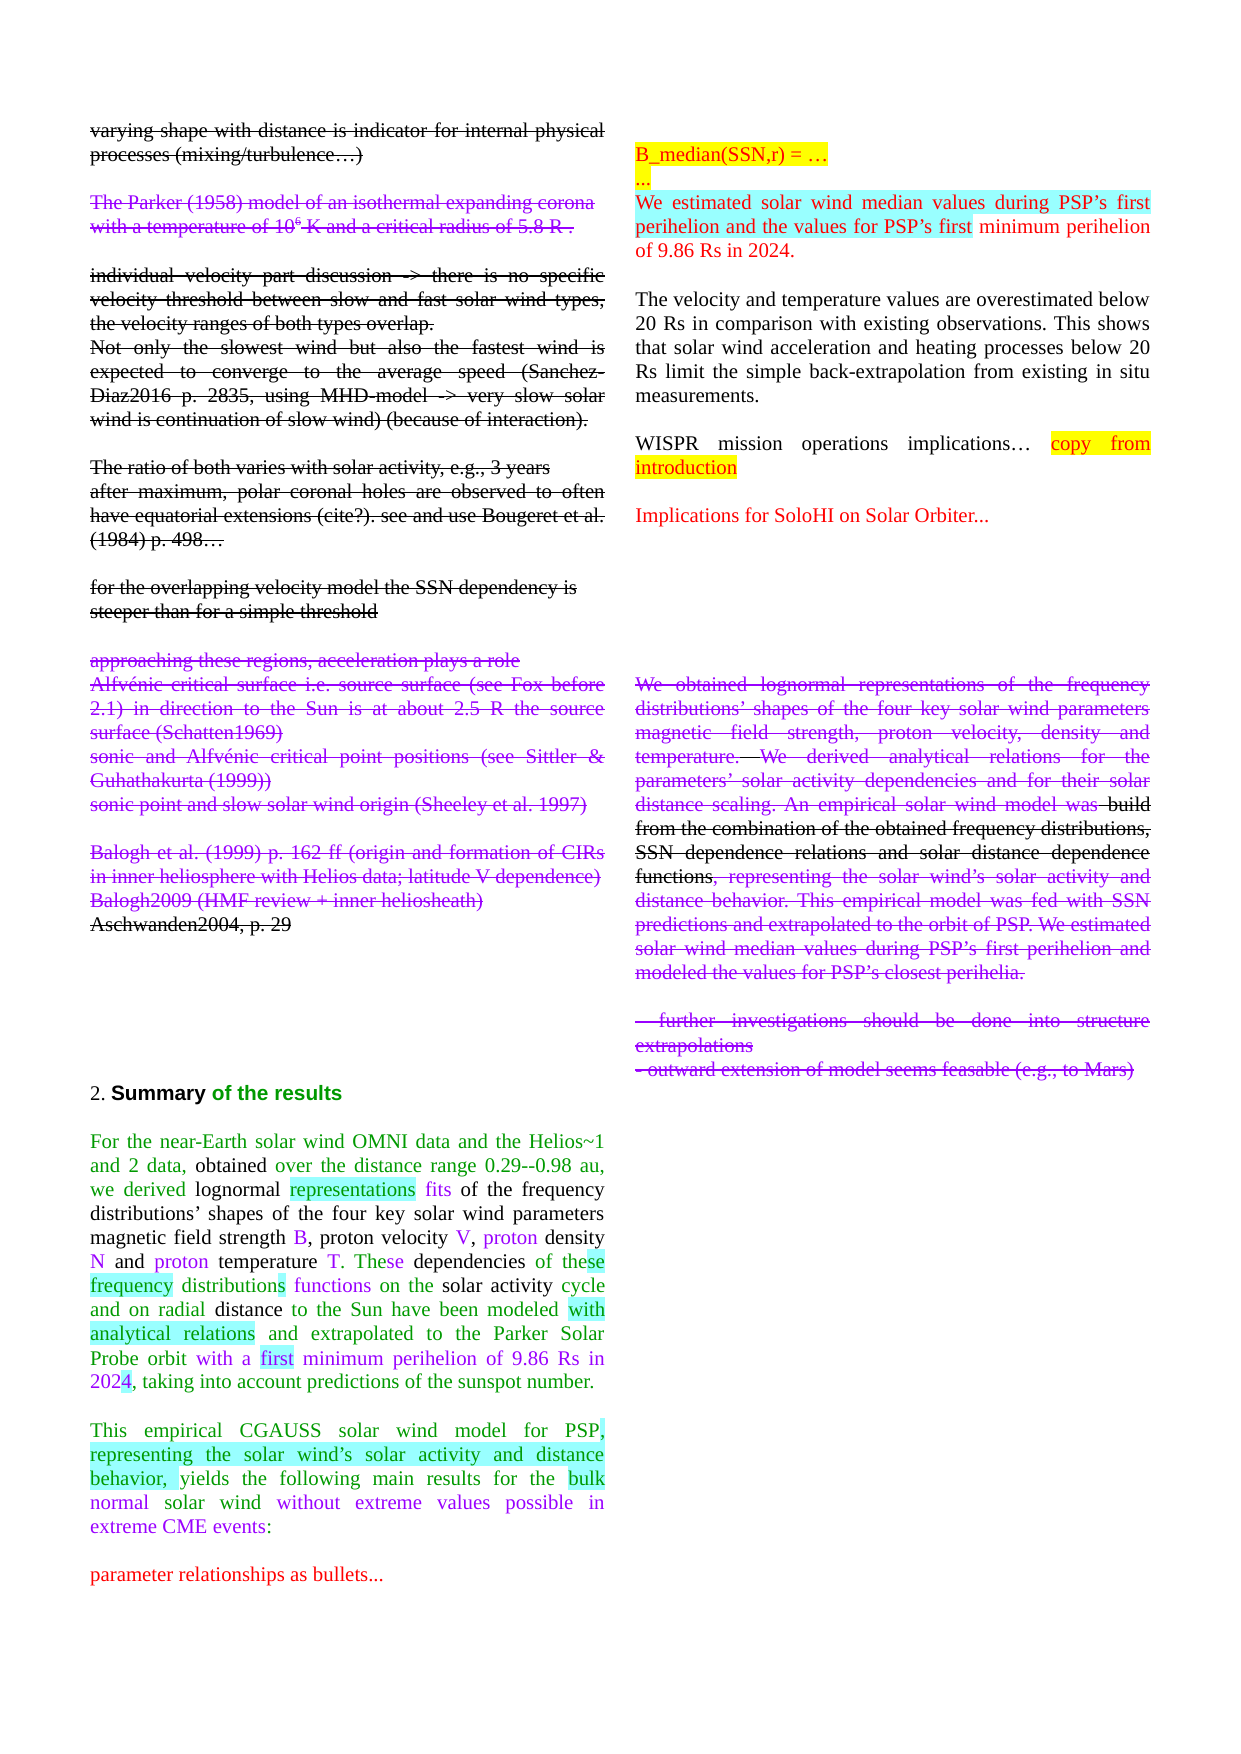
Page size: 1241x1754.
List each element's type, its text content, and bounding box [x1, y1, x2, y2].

text sonic point and slow solar wind origin (Sheeley et al. 1997) [90, 792, 605, 816]
text This empirical CGAUSS solar wind model for PSP, representing the solar wind’s solar activity and distance behavior, yields the following main results for the bulk normal solar wind without extreme values possible in extreme CME events: [90, 1418, 605, 1538]
text individual velocity part discussion -> there is no specific velocity threshold between slow and fast solar wind types, the velocity ranges of both types overlap. [90, 262, 605, 275]
text We obtained lognormal representations of the frequency distributions’ shapes of the four key solar wind parameters magnetic field strength, proton velocity, density and temperature. We derived analytical relations for the parameters’ solar activity dependencies and for their solar distance scaling. An empirical solar wind model was build from the combination of the obtained frequency distributions, SSN dependence relations and solar distance dependence functions, representing the solar wind’s solar activity and distance behavior. This empirical model was fed with SSN predictions and extrapolated to the orbit of PSP. We estimated solar wind median values during PSP’s first perihelion and modeled the values for PSP’s closest perihelia. [635, 830, 1151, 877]
text individual velocity part discussion -> there is no specific velocity threshold between slow and fast solar wind types, the velocity ranges of both types overlap. [90, 301, 605, 335]
text The velocity and temperature values are overestimated below 20 Rs in comparison with existing observations. This shows that solar wind acceleration and heating processes below 20 Rs limit the simple back-extrapolation from existing in situ measurements. [635, 287, 1151, 407]
text Implications for SoloHI on Solar Orbiter... [635, 503, 1151, 527]
text with a temperature of 106 K and a critical radius of 5.8 R . [90, 214, 605, 238]
text after maximum, polar coronal holes are observed to often have equatorial extensions (cite?). see and use Bougeret et al. (1984) p. 498… [90, 479, 605, 492]
text Not only the slowest wind but also the fastest wind is expected to converge to the average speed (Sanchez-Diaz2016 p. 2835, using MHD-model -> very slow solar wind is continuation of slow wind) (because of interaction). [90, 349, 605, 372]
text WISPR mission operations implications… copy from introduction [635, 431, 1151, 479]
text Balogh et al. (1999) p. 162 ff (origin and formation of CIRs in inner heliosphere with Helios data; latitude V dependence) [90, 840, 605, 853]
text Balogh et al. (1999) p. 162 ff (origin and formation of CIRs in inner heliosphere with Helios data; latitude V dependence) [90, 854, 605, 888]
text after maximum, polar coronal holes are observed to often have equatorial extensions (cite?). see and use Bougeret et al. (1984) p. 498… [90, 493, 605, 516]
text Not only the slowest wind but also the fastest wind is expected to converge to the average speed (Sanchez-Diaz2016 p. 2835, using MHD-model -> very slow solar wind is continuation of slow wind) (because of interaction). [90, 397, 605, 431]
text sonic and Alfvénic critical point positions (see Sittler & Guhathakurta (1999)) [90, 744, 605, 757]
text steeper than for a simple threshold [90, 599, 605, 623]
text Alfvénic critical surface i.e. source surface (see Fox before 2.1) in direction to the Sun is at about 2.5 R the source surface (Schatten1969) [90, 686, 605, 709]
text varying shape with distance is indicator for internal physical processes (mixing/turbulence…) [90, 118, 605, 131]
text We obtained lognormal representations of the frequency distributions’ shapes of the four key solar wind parameters magnetic field strength, proton velocity, density and temperature. We derived analytical relations for the parameters’ solar activity dependencies and for their solar distance scaling. An empirical solar wind model was build from the combination of the obtained frequency distributions, SSN dependence relations and solar distance dependence functions, representing the solar wind’s solar activity and distance behavior. This empirical model was fed with SSN predictions and extrapolated to the orbit of PSP. We estimated solar wind median values during PSP’s first perihelion and modeled the values for PSP’s closest perihelia. [635, 672, 1151, 805]
text We estimated solar wind median values during PSP’s first perihelion and the values for PSP’s first minimum perihelion of 9.86 Rs in 2024. [635, 190, 1151, 262]
text Not only the slowest wind but also the fastest wind is expected to converge to the average speed (Sanchez-Diaz2016 p. 2835, using MHD-model -> very slow solar wind is continuation of slow wind) (because of interaction). [90, 335, 605, 348]
text approaching these regions, acceleration plays a role [90, 647, 605, 672]
text The ratio of both varies with solar activity, e.g., 3 years [90, 455, 605, 479]
text ... [635, 166, 1151, 190]
text Balogh2009 (HMF review + inner heliosheath) [90, 888, 605, 912]
text The Parker (1958) model of an isothermal expanding corona [90, 190, 605, 214]
text after maximum, polar coronal holes are observed to often have equatorial extensions (cite?). see and use Bougeret et al. (1984) p. 498… [90, 517, 605, 551]
text Not only the slowest wind but also the fastest wind is expected to converge to the average speed (Sanchez-Diaz2016 p. 2835, using MHD-model -> very slow solar wind is continuation of slow wind) (because of interaction). [90, 373, 605, 396]
text Aschwanden2004, p. 29 [90, 912, 605, 936]
text - outward extension of model seems feasable (e.g., to Mars) [635, 1057, 1151, 1081]
text individual velocity part discussion -> there is no specific velocity threshold between slow and fast solar wind types, the velocity ranges of both types overlap. [90, 277, 605, 299]
text - further investigations should be done into structure extrapolations [635, 1008, 1151, 1057]
text B_median(SSN,r) = … [635, 142, 1151, 166]
text Alfvénic critical surface i.e. source surface (see Fox before 2.1) in direction to the Sun is at about 2.5 R the source surface (Schatten1969) [90, 710, 605, 744]
text varying shape with distance is indicator for internal physical processes (mixing/turbulence…) [90, 132, 605, 166]
text sonic and Alfvénic critical point positions (see Sittler & Guhathakurta (1999)) [90, 758, 605, 792]
text 2. Summary of the results [90, 1081, 605, 1105]
text For the near-Earth solar wind OMNI data and the Helios~1 and 2 data, obtained over the distance range 0.29--0.98 au, we derived lognormal representations fits of the frequency distributions’ shapes of the four key solar wind parameters magnetic field strength B, proton velocity V, proton density N and proton temperature T. These dependencies of these frequency distributions functions on the solar activity cycle and on radial distance to the Sun have been modeled with analytical relations and extrapolated to the Parker Solar Probe orbit with a first minimum perihelion of 9.86 Rs in 2024, taking into account predictions of the sunspot number. [90, 1129, 605, 1393]
text for the overlapping velocity model the SSN dependency is [90, 575, 605, 599]
text We obtained lognormal representations of the frequency distributions’ shapes of the four key solar wind parameters magnetic field strength, proton velocity, density and temperature. We derived analytical relations for the parameters’ solar activity dependencies and for their solar distance scaling. An empirical solar wind model was build from the combination of the obtained frequency distributions, SSN dependence relations and solar distance dependence functions, representing the solar wind’s solar activity and distance behavior. This empirical model was fed with SSN predictions and extrapolated to the orbit of PSP. We estimated solar wind median values during PSP’s first perihelion and modeled the values for PSP’s closest perihelia. [635, 950, 1151, 984]
text Alfvénic critical surface i.e. source surface (see Fox before 2.1) in direction to the Sun is at about 2.5 R the source surface (Schatten1969) [90, 672, 605, 684]
text parameter relationships as bullets... [90, 1562, 605, 1586]
